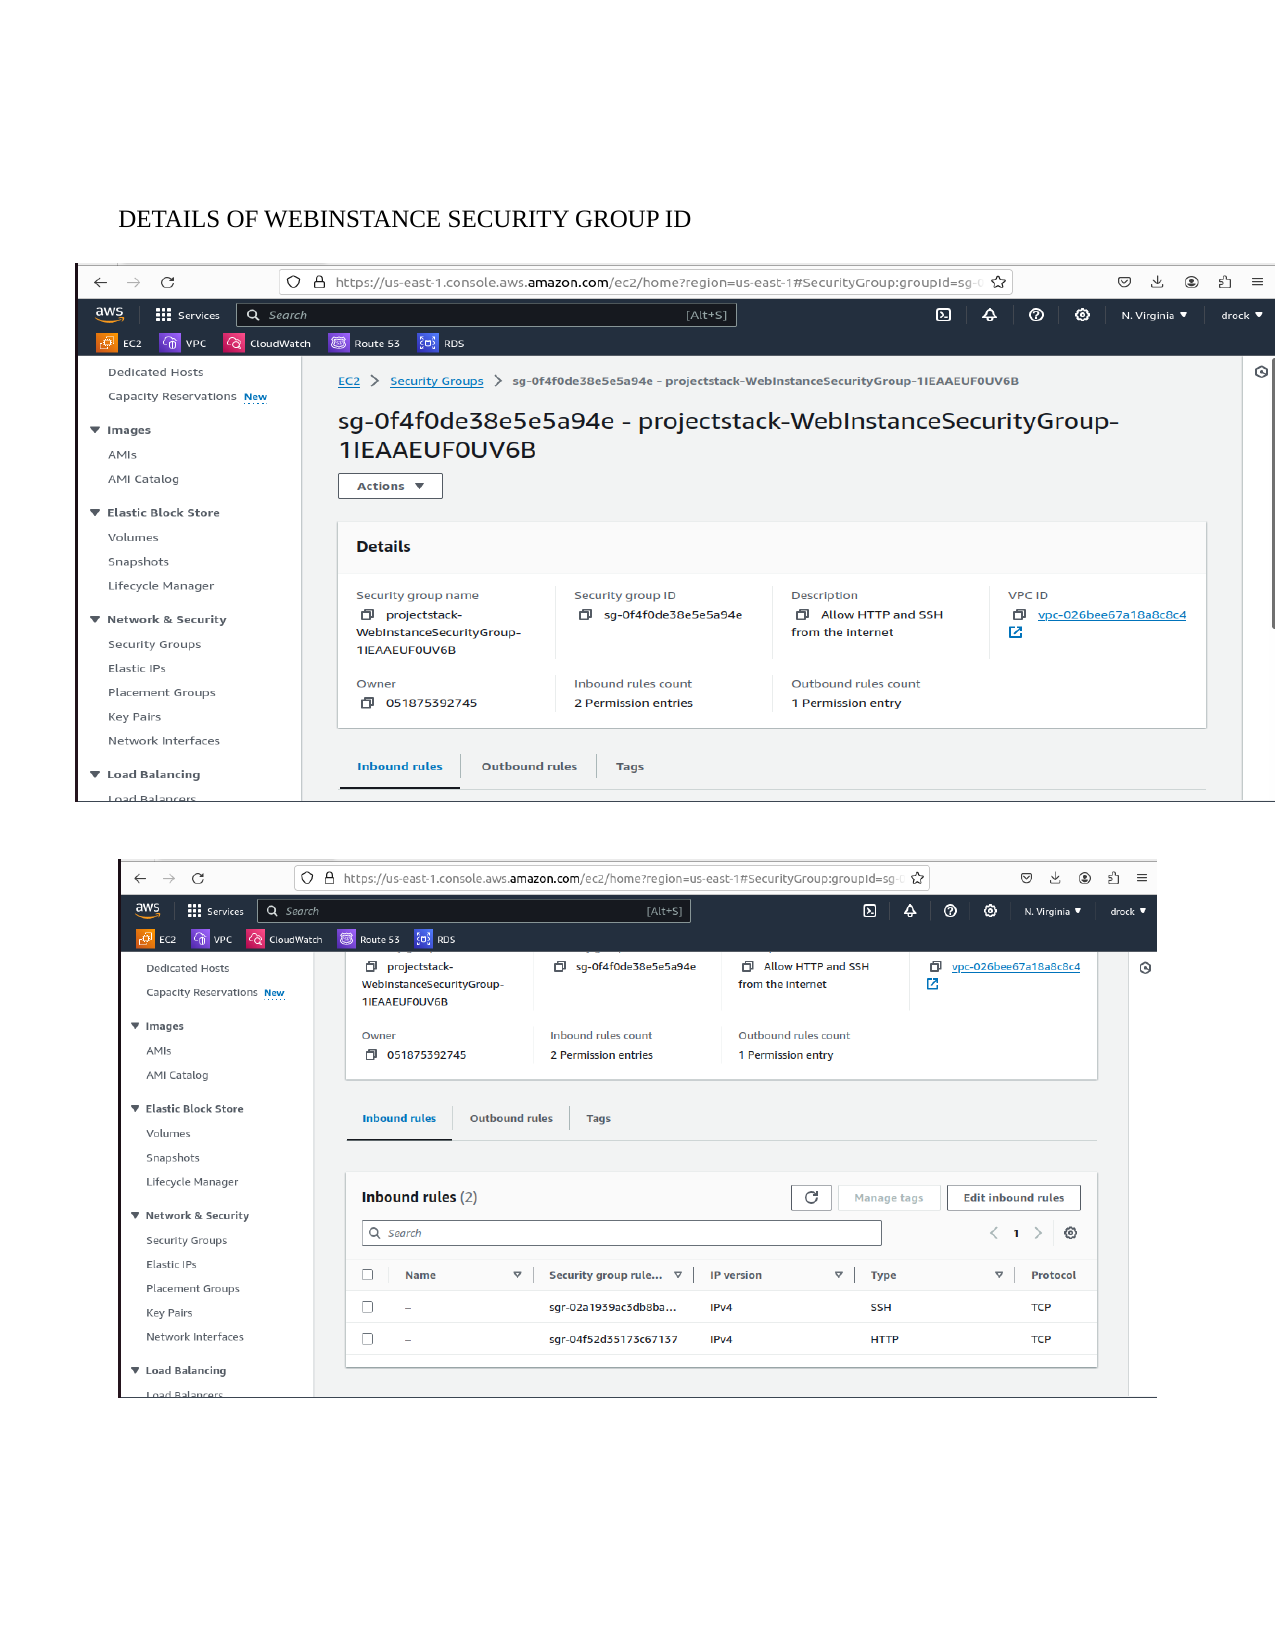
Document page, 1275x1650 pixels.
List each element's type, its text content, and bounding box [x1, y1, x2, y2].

text DETAILS OF WEBINSTANCE SECURITY GROUP ID [118, 204, 1157, 233]
picture [118, 859, 1157, 1398]
picture [75, 263, 1275, 802]
